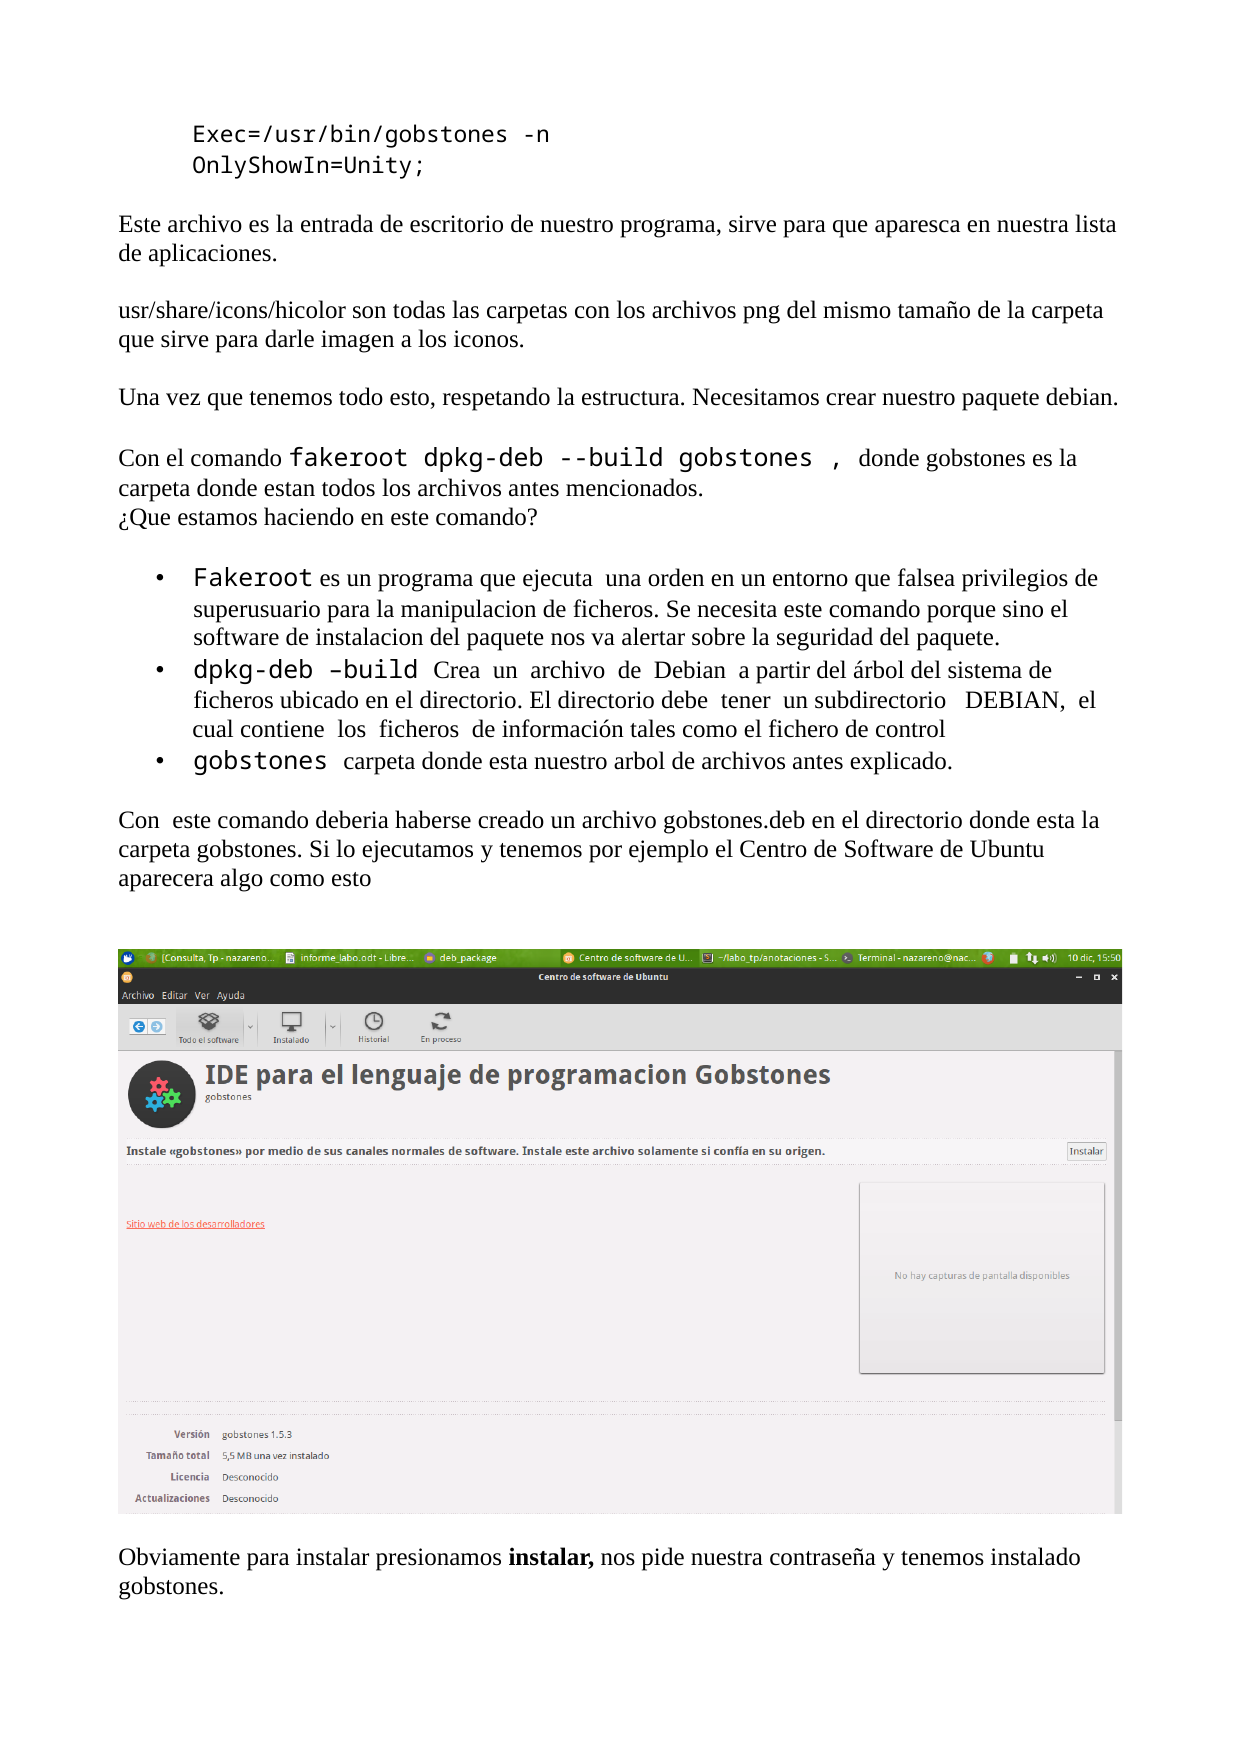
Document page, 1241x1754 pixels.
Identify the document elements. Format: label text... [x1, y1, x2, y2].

picture [118, 949, 1123, 1514]
text OnlyShowIn=Unity; [118, 149, 1122, 181]
text Obviamente para instalar presionamos instalar, nos pide nuestra contraseña y tenemos instalado gobstones. [118, 1542, 1122, 1600]
list Fakeroot es un programa que ejecuta una orden en un entorno que falsea privilegios de superusuario para la manipulacion de ficheros. Se necesita este comando porque sino el software de instalacion del paquete nos va alertar sobre la seguridad del paquete. [156, 560, 1122, 651]
text ¿Que estamos haciendo en este comando? [118, 502, 1122, 531]
text Con este comando deberia haberse creado un archivo gobstones.deb en el directorio donde esta la carpeta gobstones. Si lo ejecutamos y tenemos por ejemplo el Centro de Software de Ubuntu aparecera algo como esto [118, 806, 1122, 892]
text Con el comando fakeroot dpkg-deb --build gobstones , donde gobstones es la carpeta donde estan todos los archivos antes mencionados. [118, 439, 1122, 502]
text usr/share/icons/hicolor son todas las carpetas con los archivos png del mismo tamaño de la carpeta que sirve para darle imagen a los iconos. [118, 296, 1122, 353]
text Este archivo es la entrada de escritorio de nuestro programa, sirve para que aparesca en nuestra lista de aplicaciones. [118, 209, 1122, 267]
text ficheros ubicado en el directorio. El directorio debe tener un subdirectorio DEBIAN, el cual contiene los ficheros de información tales como el fichero de control [118, 685, 1122, 743]
text Exec=/usr/bin/gobstones -n [118, 118, 1122, 149]
list gobstones carpeta donde esta nuestro arbol de archivos antes explicado. [156, 743, 1122, 777]
text Una vez que tenemos todo esto, respetando la estructura. Necesitamos crear nuestro paquete debian. [118, 382, 1122, 411]
list dpkg-deb –build Crea un archivo de Debian a partir del árbol del sistema de [156, 651, 1122, 685]
